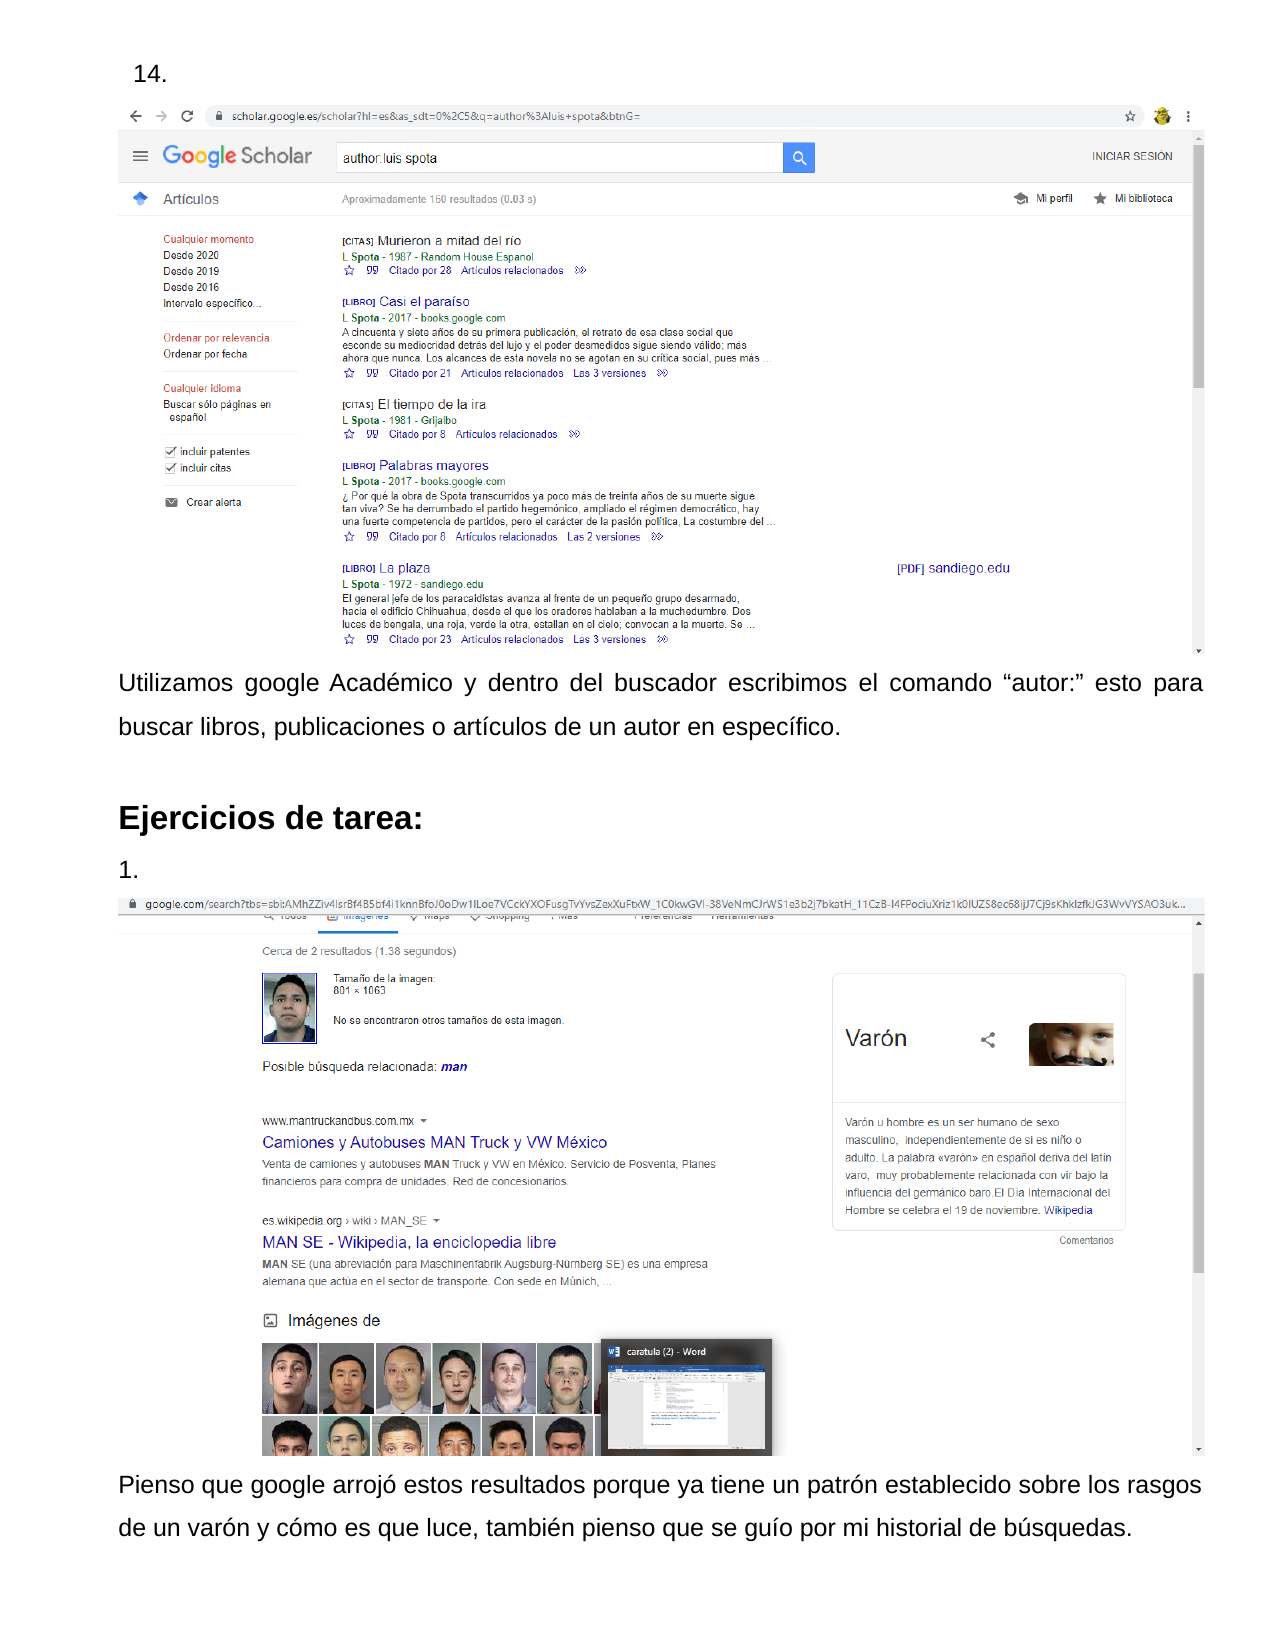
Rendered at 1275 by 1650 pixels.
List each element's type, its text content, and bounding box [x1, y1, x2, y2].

text Pienso que google arrojó estos resultados porque ya tiene un patrón establecido sobre los rasgos de un varón y cómo es que luce, también pienso que se guío por mi historial de búsquedas. [118, 1470, 1205, 1542]
text Utilizamos google Académico y dentro del buscador escribimos el comando “autor:” esto para buscar libros, publicaciones o artículos de un autor en específico. [118, 668, 1205, 740]
text 1. [118, 855, 1205, 884]
text Ejercicios de tarea: [118, 798, 1205, 836]
